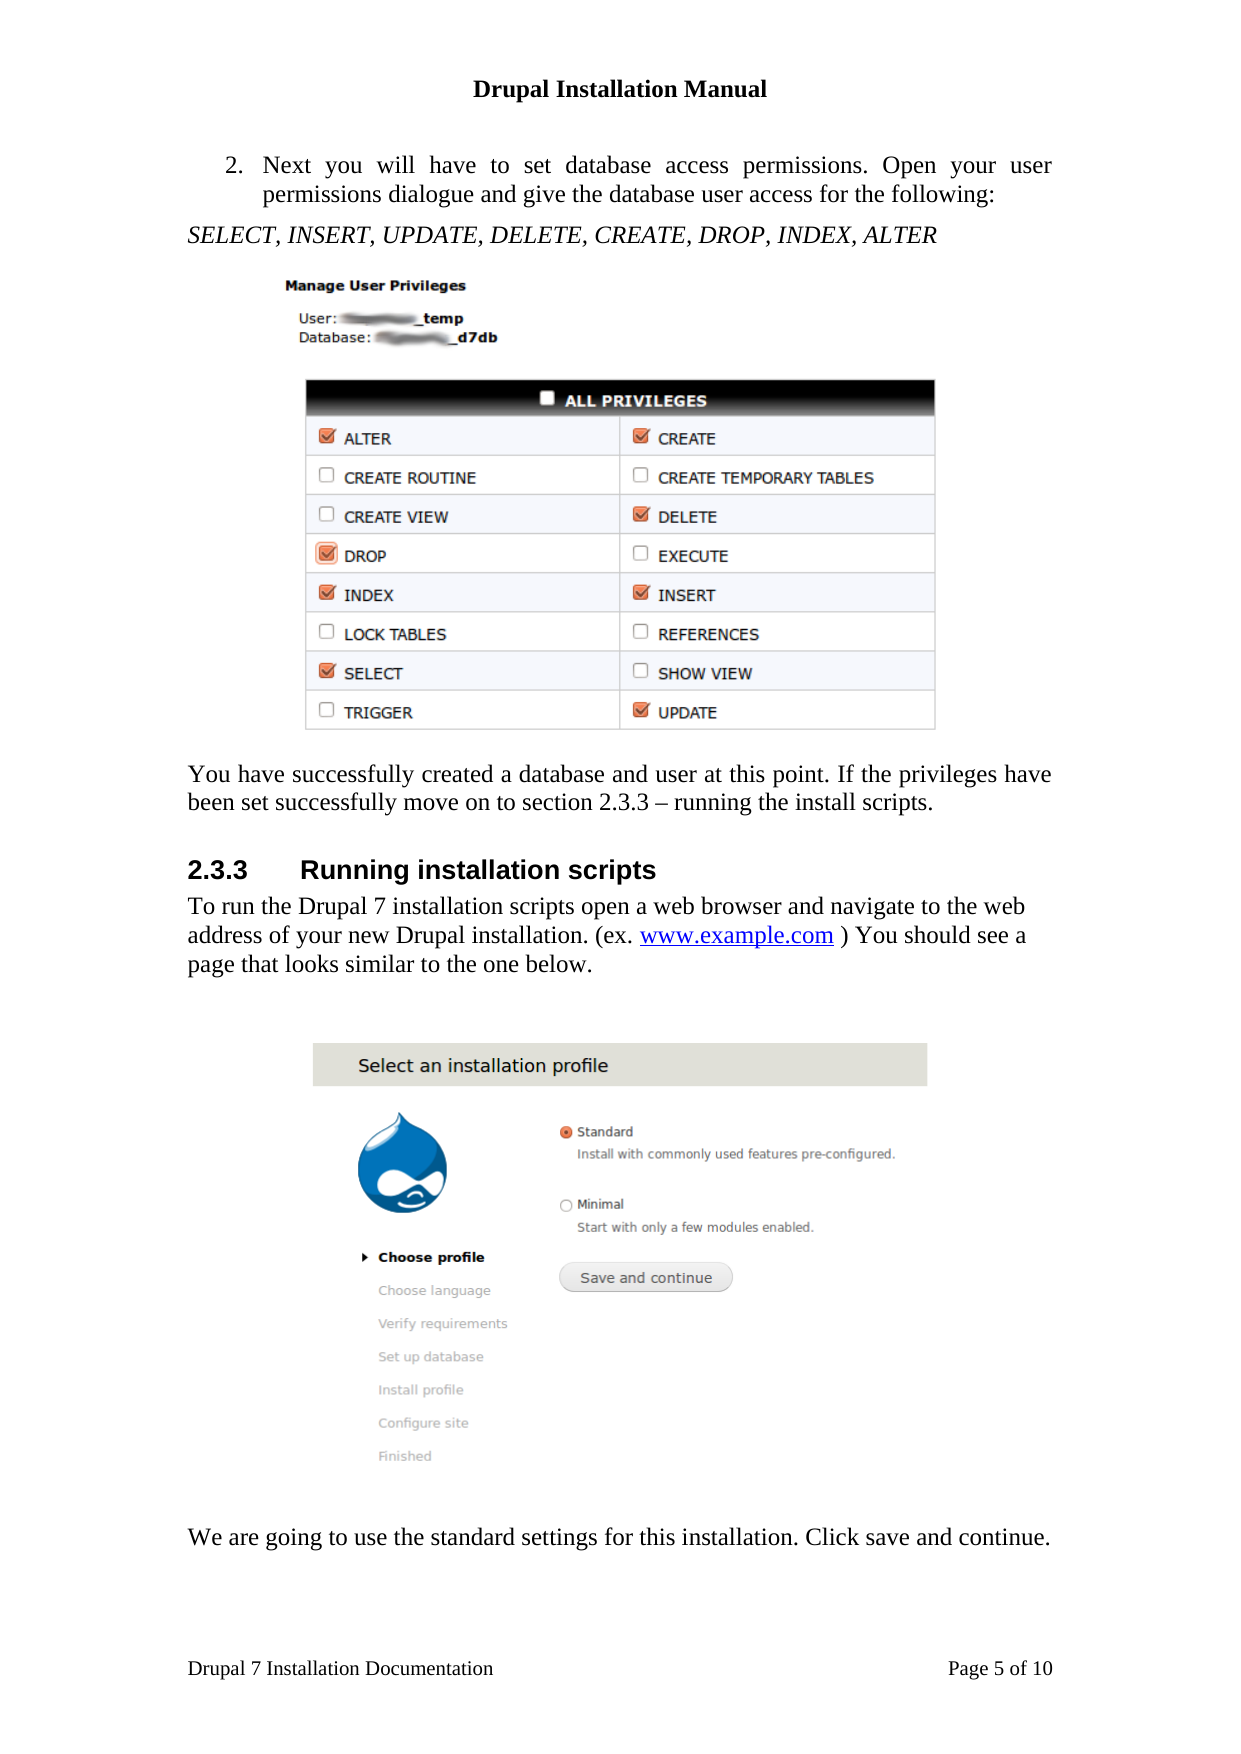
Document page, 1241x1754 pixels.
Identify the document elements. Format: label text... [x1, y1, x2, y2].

text You have successfully created a database and user at this point. If the privileges have been set successfully move on to section 2.3.3 – running the install scripts. [187, 261, 1053, 816]
picture [312, 1043, 928, 1522]
list Next you will have to set database access permissions. Open your user permissions dialogue and give the database user access for the following: [225, 150, 1053, 207]
text We are going to use the standard settings for this installation. Click save and continue. [187, 1031, 1053, 1551]
text SELECT, INSERT, UPDATE, DELETE, CREATE, DROP, INDEX, ALTER [187, 220, 1053, 249]
subtitle Running installation scripts [187, 854, 1053, 885]
picture [280, 273, 961, 759]
text To run the Drupal 7 installation scripts open a web browser and navigate to the web address of your new Drupal installation. (ex. www.example.com ) You should see a page that looks similar to the one below. [187, 891, 1053, 977]
